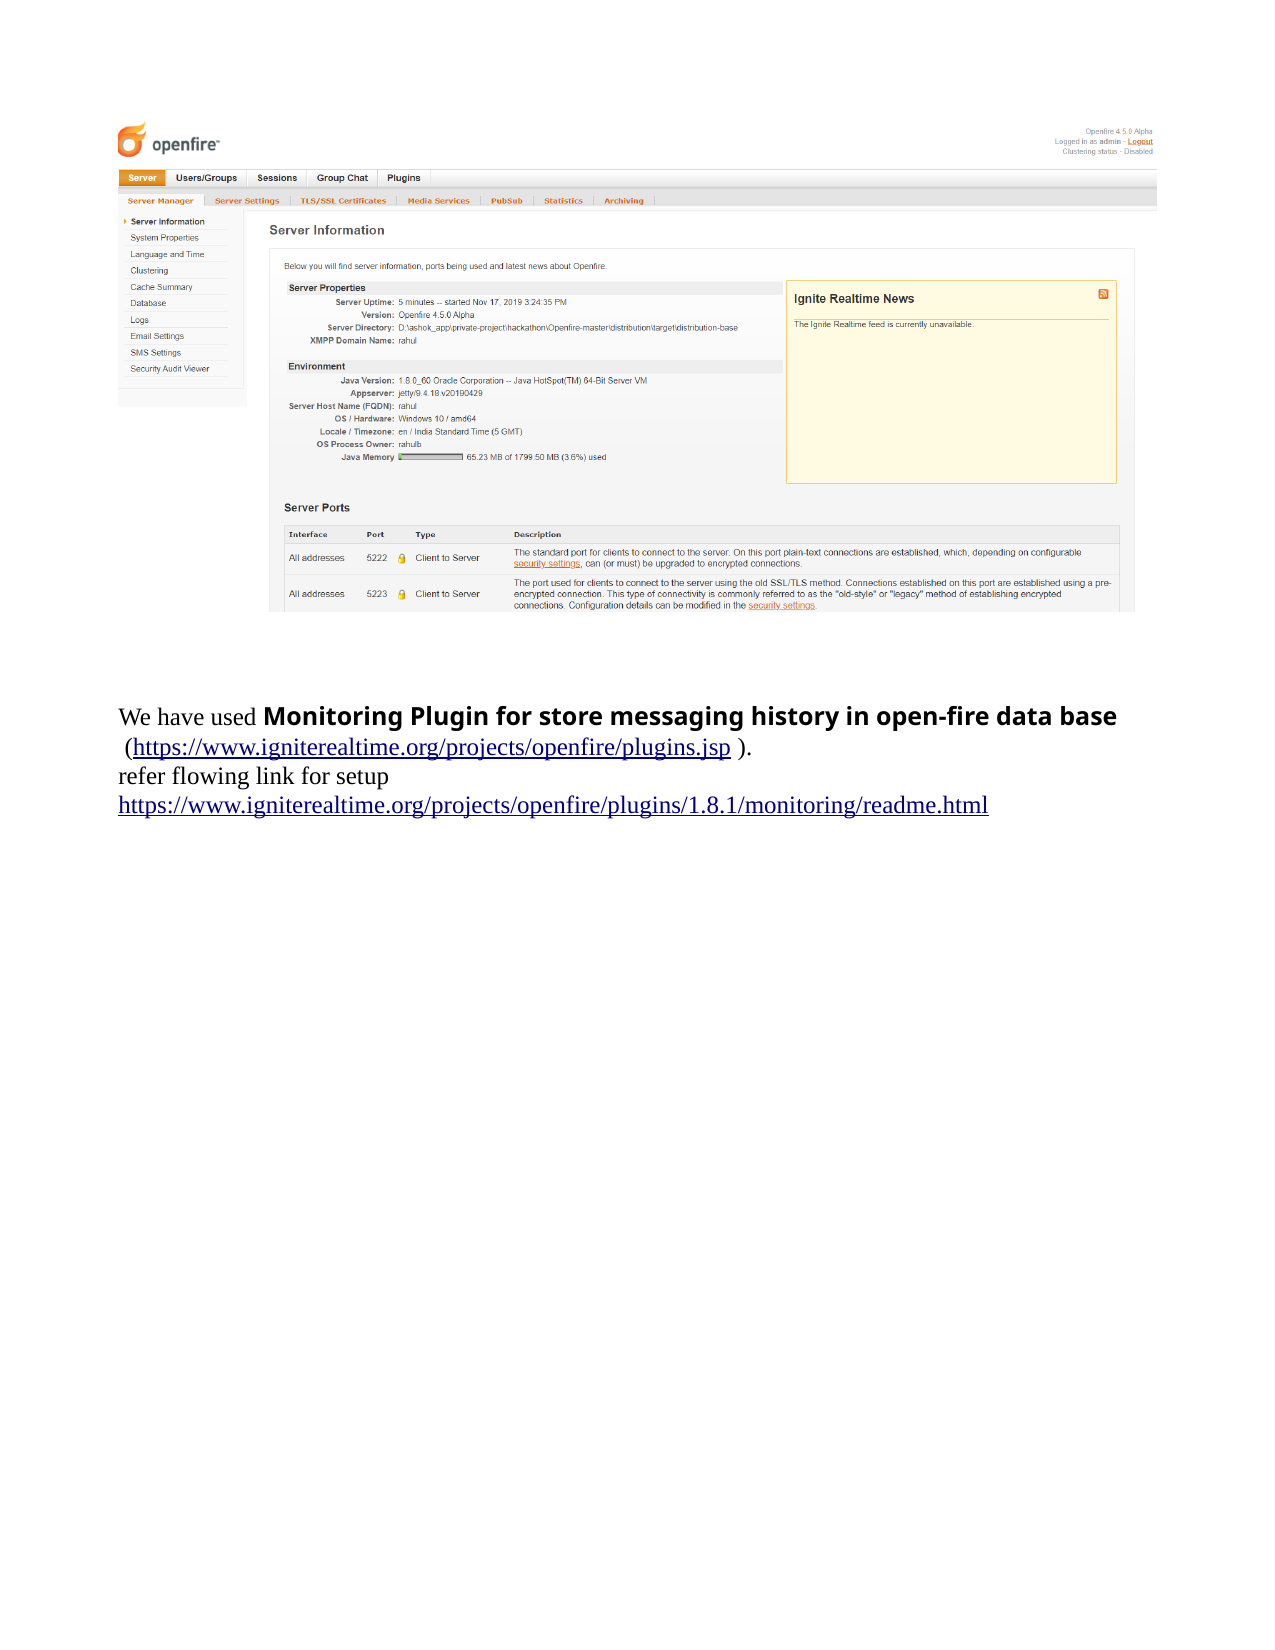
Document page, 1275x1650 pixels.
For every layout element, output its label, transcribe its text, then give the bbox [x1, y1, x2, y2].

picture [118, 118, 1157, 612]
text refer flowing link for setup [118, 761, 1157, 790]
text We have used Monitoring Plugin for store messaging history in open-fire data base [118, 698, 1157, 732]
text (https://www.igniterealtime.org/projects/openfire/plugins.jsp ). [118, 732, 1157, 761]
text https://www.igniterealtime.org/projects/openfire/plugins/1.8.1/monitoring/readme.html [118, 790, 1157, 818]
